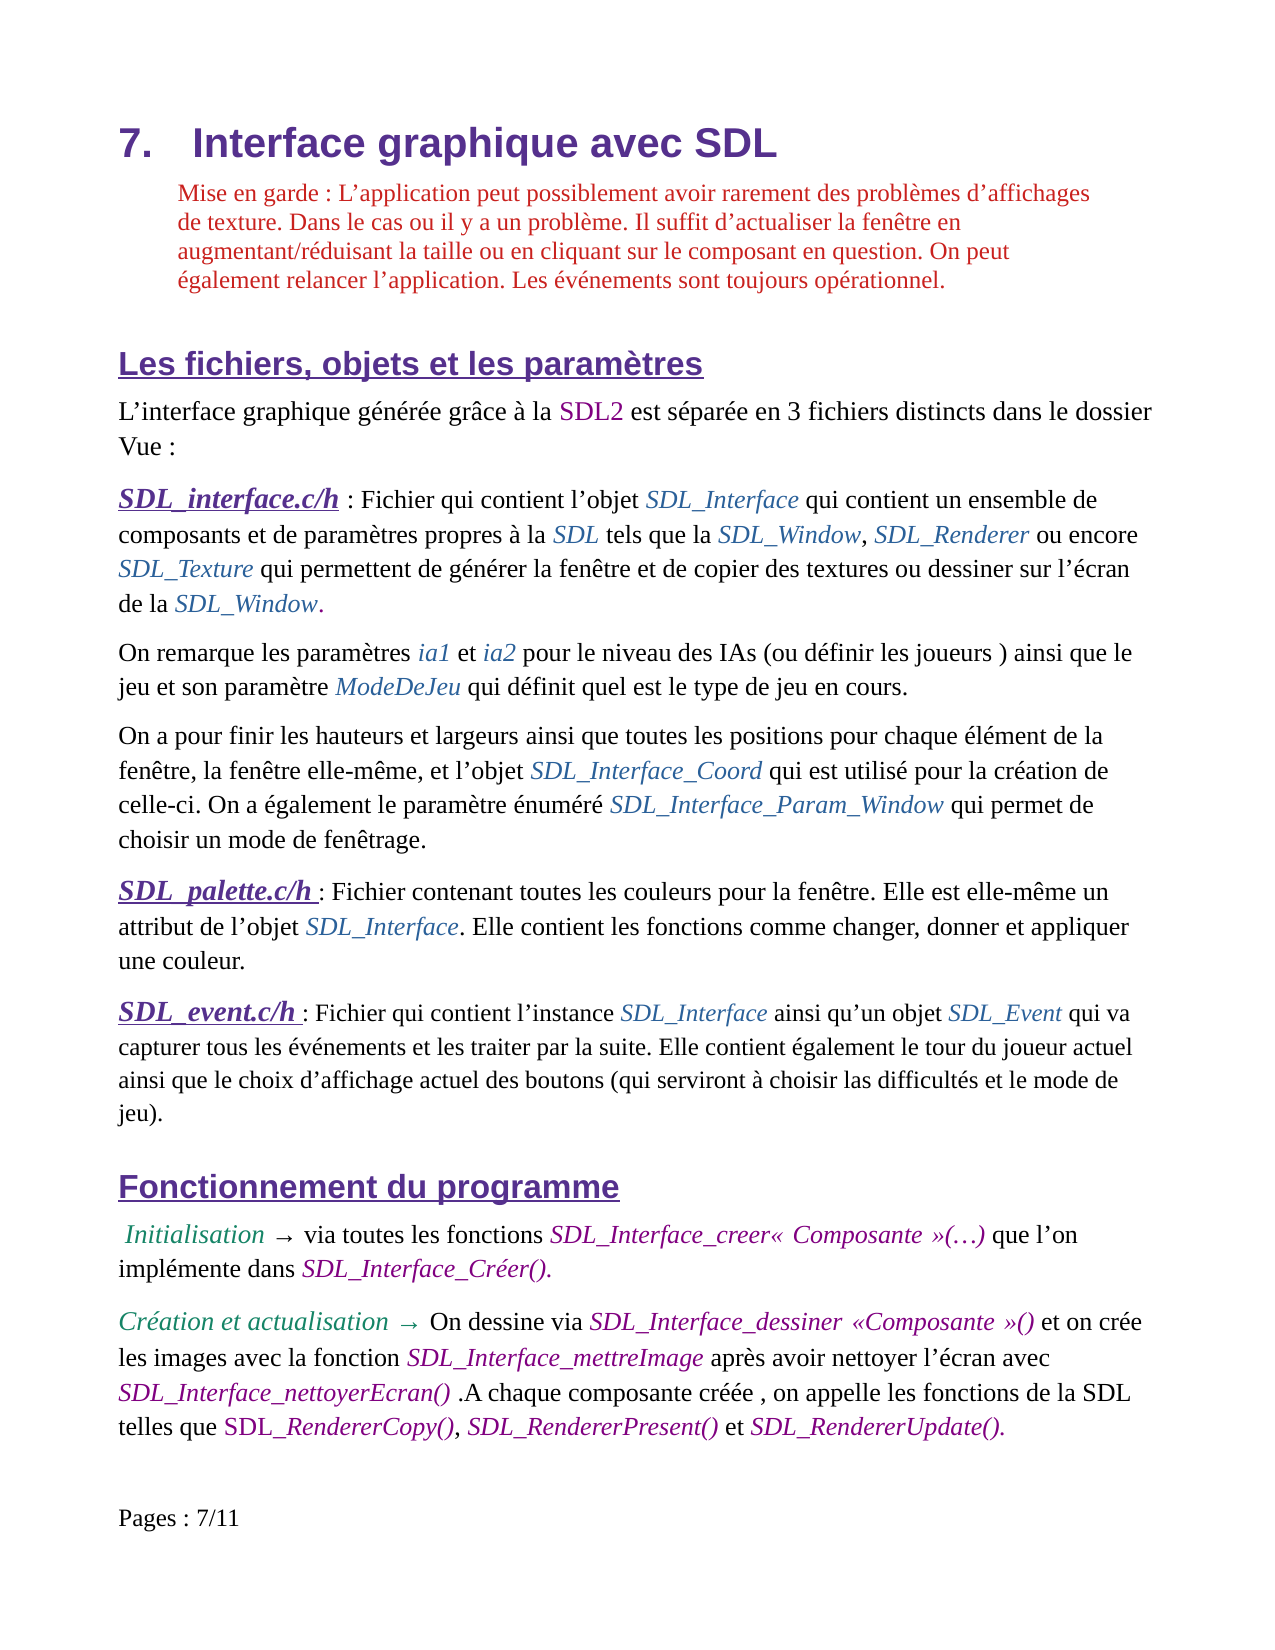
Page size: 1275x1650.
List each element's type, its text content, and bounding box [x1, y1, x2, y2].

subtitle Interface graphique avec SDL [118, 118, 1157, 166]
text L’interface graphique générée grâce à la SDL2 est séparée en 3 fichiers distincts dans le dossier Vue : [118, 395, 1157, 462]
text SDL_interface.c/h : Fichier qui contient l’objet SDL_Interface qui contient un ensemble de composants et de paramètres propres à la SDL tels que la SDL_Window, SDL_Renderer ou encore SDL_Texture qui permettent de générer la fenêtre et de copier des textures ou dessiner sur l’écran de la SDL_Window. [118, 481, 1157, 618]
subtitle Fonctionnement du programme [118, 1167, 1157, 1205]
text On a pour finir les hauteurs et largeurs ainsi que toutes les positions pour chaque élément de la fenêtre, la fenêtre elle-même, et l’objet SDL_Interface_Coord qui est utilisé pour la création de celle-ci. On a également le paramètre énuméré SDL_Interface_Param_Window qui permet de choisir un mode de fenêtrage. [118, 720, 1157, 854]
text Initialisation → via toutes les fonctions SDL_Interface_creer« Composante »(…) que l’on implémente dans SDL_Interface_Créer(). [118, 1218, 1157, 1283]
text On remarque les paramètres ia1 et ia2 pour le niveau des IAs (ou définir les joueurs ) ainsi que le jeu et son paramètre ModeDeJeu qui définit quel est le type de jeu en cours. [118, 637, 1157, 701]
subtitle Les fichiers, objets et les paramètres [118, 344, 1157, 382]
text Création et actualisation → On dessine via SDL_Interface_dessiner «Composante »() et on crée les images avec la fonction SDL_Interface_mettreImage après avoir nettoyer l’écran avec SDL_Interface_nettoyerEcran() .A chaque composante créée , on appelle les fonctions de la SDL telles que SDL_RendererCopy(), SDL_RendererPresent() et SDL_RendererUpdate(). [118, 1302, 1157, 1441]
text SDL_event.c/h : Fichier qui contient l’instance SDL_Interface ainsi qu’un objet SDL_Event qui va capturer tous les événements et les traiter par la suite. Elle contient également le tour du joueur actuel ainsi que le choix d’affichage actuel des boutons (qui serviront à choisir las difficultés et le mode de jeu). [118, 994, 1157, 1127]
text SDL_palette.c/h : Fichier contenant toutes les couleurs pour la fenêtre. Elle est elle-même un attribut de l’objet SDL_Interface. Elle contient les fonctions comme changer, donner et appliquer une couleur. [118, 873, 1157, 975]
text Mise en garde : L’application peut possiblement avoir rarement des problèmes d’affichages de texture. Dans le cas ou il y a un problème. Il suffit d’actualiser la fenêtre en augmentant/réduisant la taille ou en cliquant sur le composant en question. On peut également relancer l’application. Les événements sont toujours opérationnel. [177, 178, 1098, 293]
